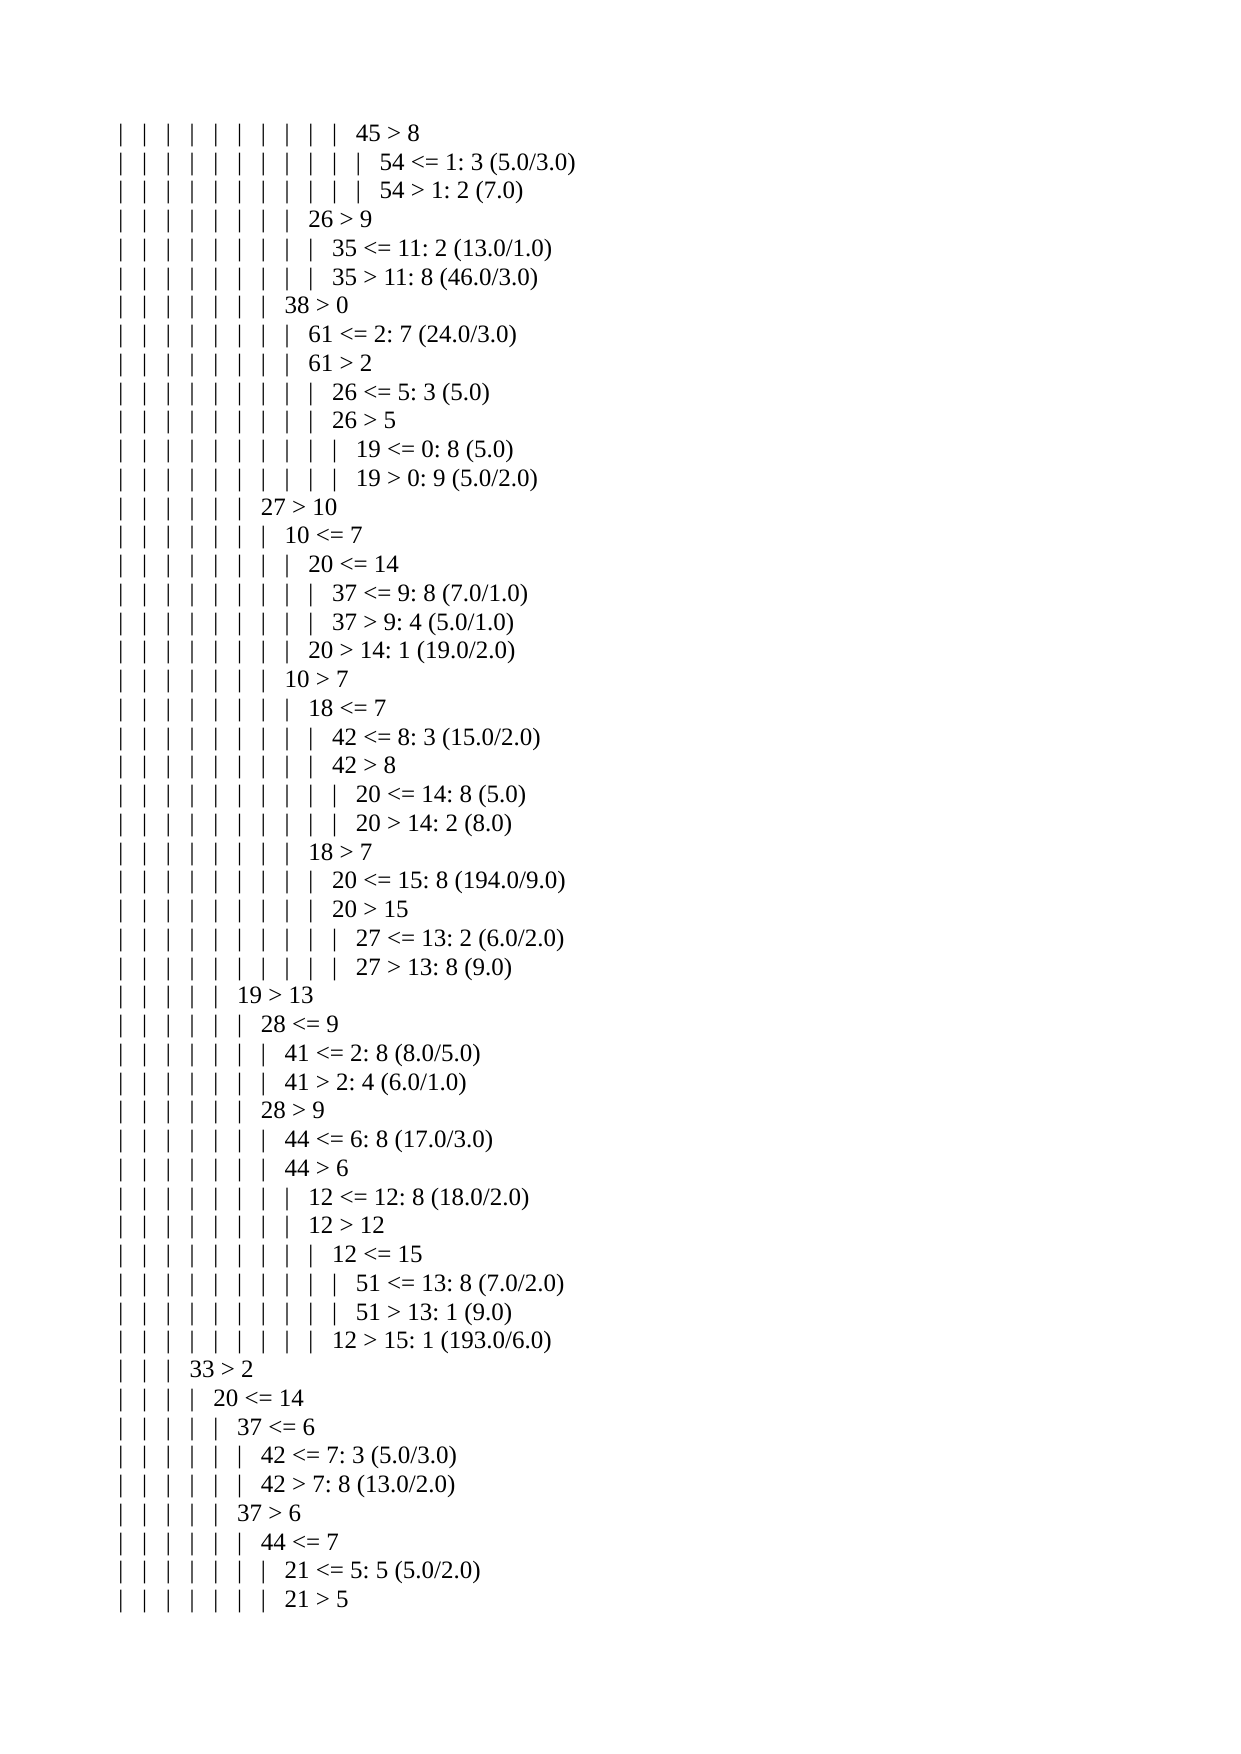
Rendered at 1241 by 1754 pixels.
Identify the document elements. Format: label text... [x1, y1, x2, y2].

text | | | | | | | 41 <= 2: 8 (8.0/5.0) [118, 1038, 1122, 1067]
text | | | | | | | | | | 20 <= 14: 8 (5.0) [118, 779, 1122, 808]
text | | | | | | | 41 > 2: 4 (6.0/1.0) [118, 1067, 1122, 1096]
text | | | | | | | 10 > 7 [118, 664, 1122, 693]
text | | | | | | | | | 12 > 15: 1 (193.0/6.0) [118, 1326, 1122, 1354]
text | | | | | | | | | | 27 <= 13: 2 (6.0/2.0) [118, 923, 1122, 952]
text | | | | | | | | | 35 > 11: 8 (46.0/3.0) [118, 262, 1122, 291]
text | | | | | | | 38 > 0 [118, 291, 1122, 319]
text | | | | | | | | 12 <= 12: 8 (18.0/2.0) [118, 1182, 1122, 1211]
text | | | | | | | 44 <= 6: 8 (17.0/3.0) [118, 1124, 1122, 1153]
text | | | | | | | | 20 <= 14 [118, 549, 1122, 578]
text | | | | | | | | | | | 54 > 1: 2 (7.0) [118, 176, 1122, 204]
text | | | | | | | | | 35 <= 11: 2 (13.0/1.0) [118, 233, 1122, 262]
text | | | | | | | | | 42 <= 8: 3 (15.0/2.0) [118, 722, 1122, 751]
text | | | | | | 42 <= 7: 3 (5.0/3.0) [118, 1441, 1122, 1469]
text | | | | | | | | | 37 <= 9: 8 (7.0/1.0) [118, 578, 1122, 607]
text | | | | | | | | | | 19 > 0: 9 (5.0/2.0) [118, 463, 1122, 492]
text | | | | | | | | | | 51 > 13: 1 (9.0) [118, 1297, 1122, 1326]
text | | | | | | | | | 37 > 9: 4 (5.0/1.0) [118, 607, 1122, 636]
text | | | | | | | | 18 > 7 [118, 837, 1122, 866]
text | | | | | | 42 > 7: 8 (13.0/2.0) [118, 1469, 1122, 1498]
text | | | | | | | | | | 51 <= 13: 8 (7.0/2.0) [118, 1268, 1122, 1297]
text | | | | | | | | 61 > 2 [118, 348, 1122, 377]
text | | | | | | | | | | 19 <= 0: 8 (5.0) [118, 434, 1122, 463]
text | | | | | | | | | | | 54 <= 1: 3 (5.0/3.0) [118, 147, 1122, 176]
text | | | | | | | | 12 > 12 [118, 1211, 1122, 1239]
text | | | | | | | | | | 27 > 13: 8 (9.0) [118, 952, 1122, 981]
text | | | | | | | 10 <= 7 [118, 521, 1122, 549]
text | | | | | | 28 > 9 [118, 1096, 1122, 1124]
text | | | | | | | | | 42 > 8 [118, 751, 1122, 779]
text | | | | | | | | | | 20 > 14: 2 (8.0) [118, 808, 1122, 837]
text | | | | | | 28 <= 9 [118, 1009, 1122, 1038]
text | | | 33 > 2 [118, 1354, 1122, 1383]
text | | | | | | | | | 26 > 5 [118, 406, 1122, 434]
text | | | | | | | | 20 > 14: 1 (19.0/2.0) [118, 636, 1122, 664]
text | | | | | | 27 > 10 [118, 492, 1122, 521]
text | | | | | | | | 61 <= 2: 7 (24.0/3.0) [118, 319, 1122, 348]
text | | | | | 37 <= 6 [118, 1412, 1122, 1441]
text | | | | | | | | | 20 > 15 [118, 894, 1122, 923]
text | | | | | | | | | 12 <= 15 [118, 1239, 1122, 1268]
text | | | | | | | | | 26 <= 5: 3 (5.0) [118, 377, 1122, 406]
text | | | | | | | | 26 > 9 [118, 204, 1122, 233]
text | | | | | | | 21 > 5 [118, 1584, 1122, 1613]
text | | | | | | | | | 20 <= 15: 8 (194.0/9.0) [118, 866, 1122, 894]
text | | | | | | | 21 <= 5: 5 (5.0/2.0) [118, 1556, 1122, 1584]
text | | | | | 37 > 6 [118, 1498, 1122, 1527]
text | | | | | 19 > 13 [118, 981, 1122, 1009]
text | | | | | | | | | | 45 > 8 [118, 118, 1122, 147]
text | | | | | | | 44 > 6 [118, 1153, 1122, 1182]
text | | | | | | | | 18 <= 7 [118, 693, 1122, 722]
text | | | | | | 44 <= 7 [118, 1527, 1122, 1556]
text | | | | 20 <= 14 [118, 1383, 1122, 1412]
